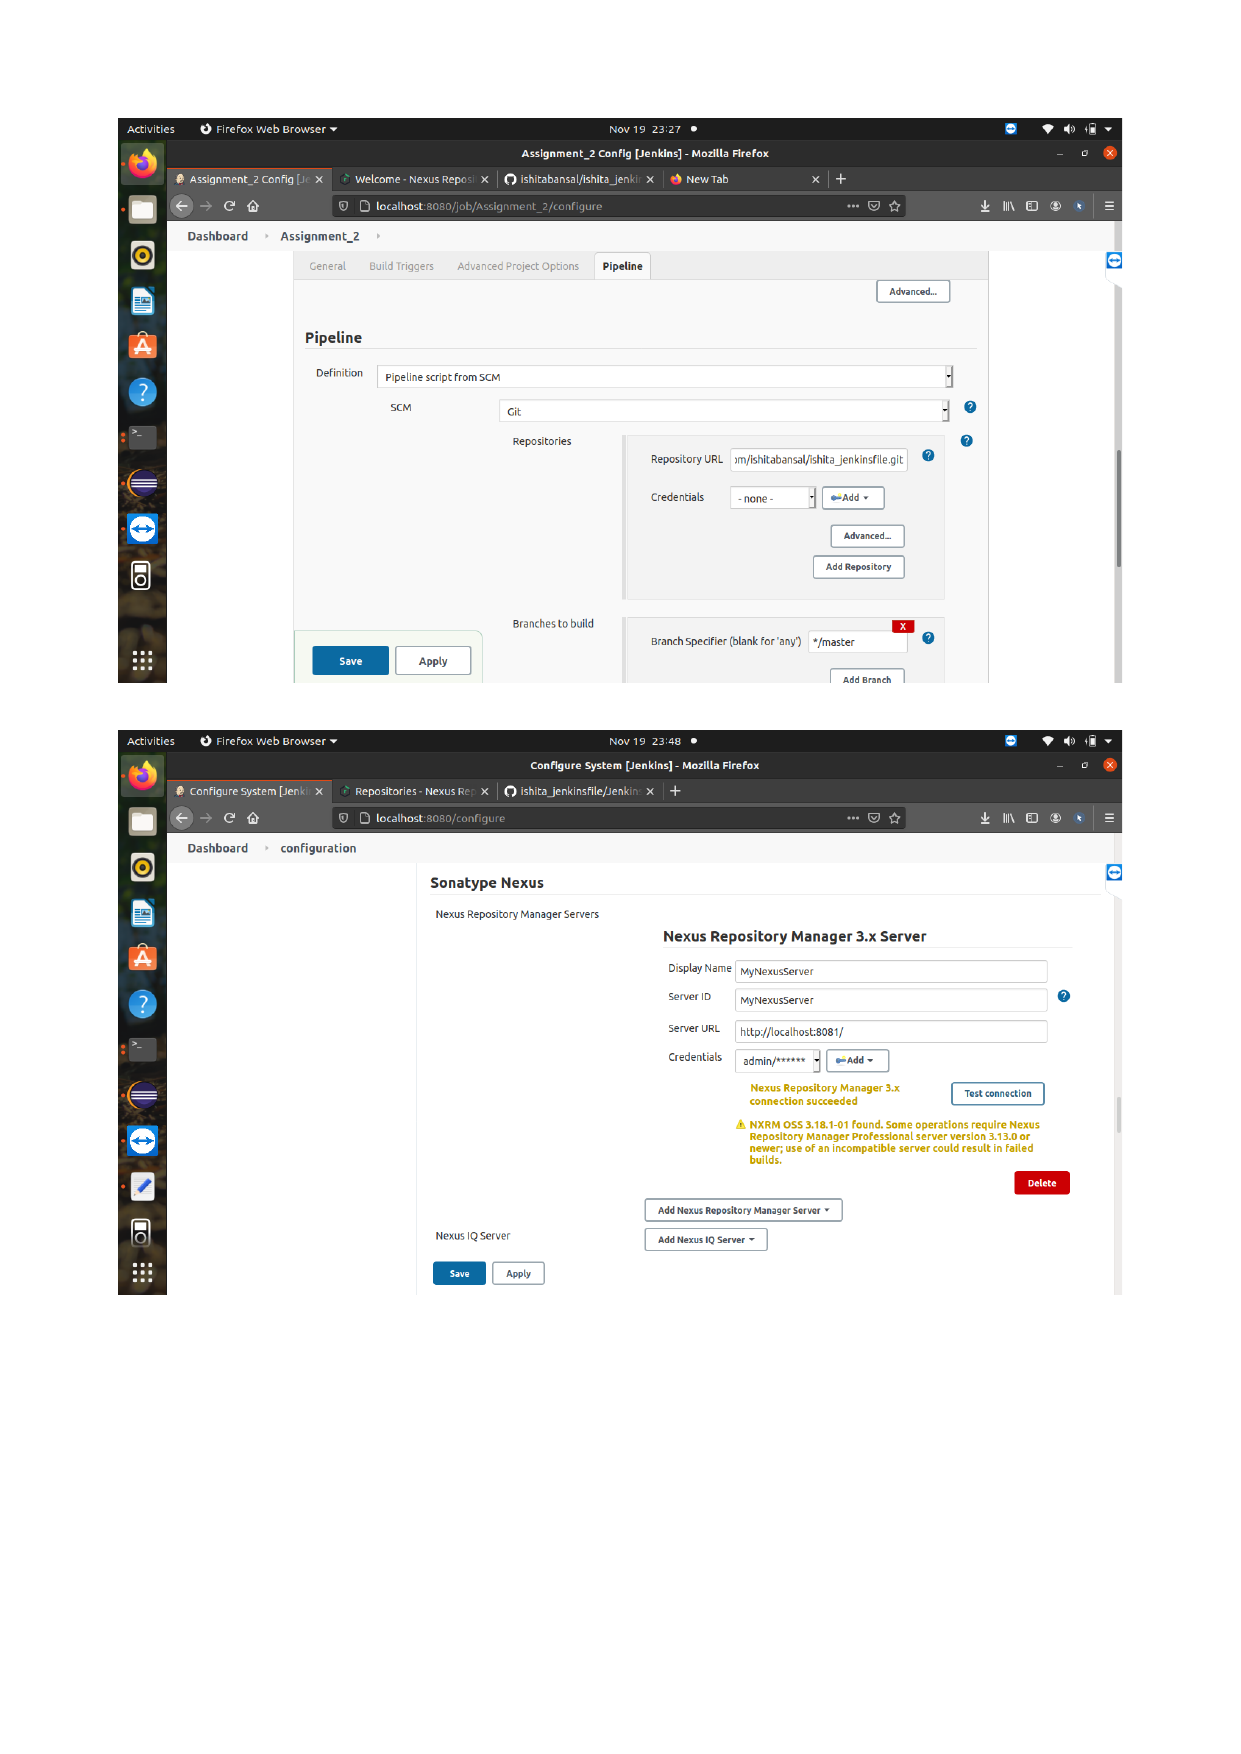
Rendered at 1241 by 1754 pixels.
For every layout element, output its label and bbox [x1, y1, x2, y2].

picture [118, 730, 1123, 1295]
picture [118, 118, 1123, 683]
